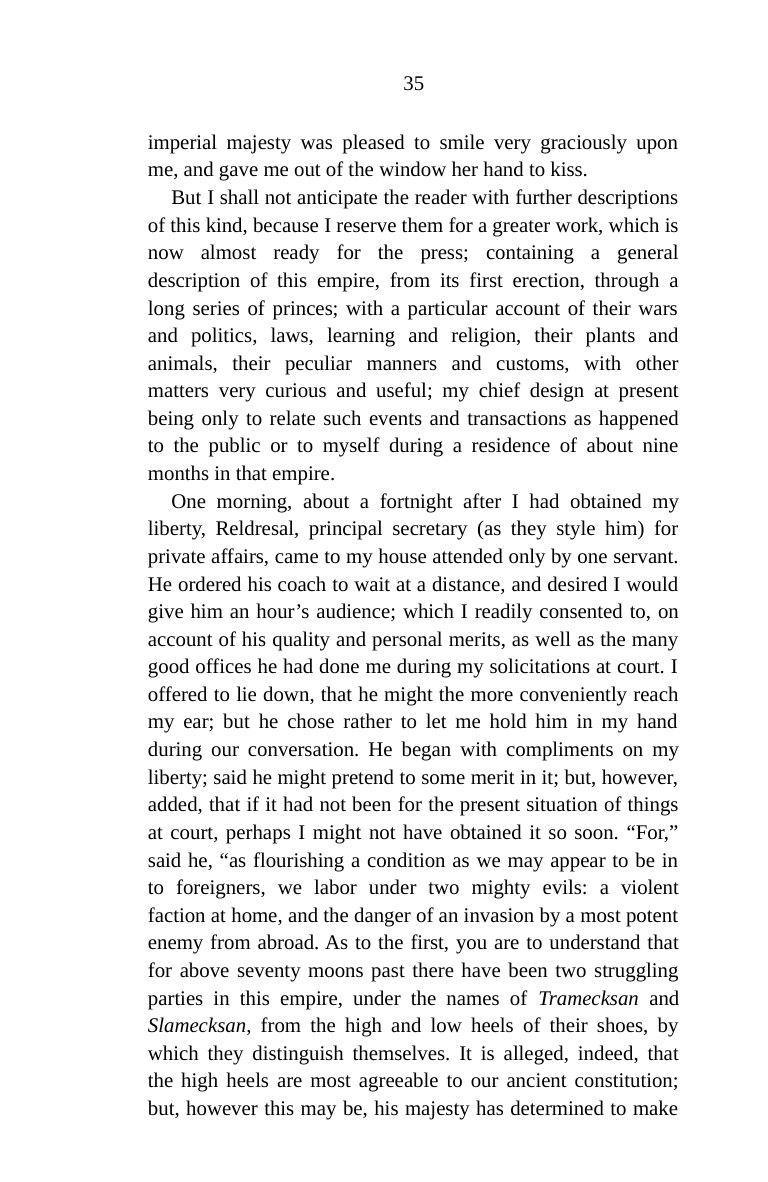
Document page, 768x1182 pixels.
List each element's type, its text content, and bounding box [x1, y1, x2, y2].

text But I shall not anticipate the reader with further descriptions of this kind, because I reserve them for a greater work, which is now almost ready for the press; containing a general description of this empire, from its first erection, through a long series of princes; with a particular account of their wars and politics, laws, learning and religion, their plants and animals, their peculiar manners and customs, with other matters very curious and useful; my chief design at present being only to relate such events and transactions as happened to the public or to myself during a residence of about nine months in that empire. [148, 185, 679, 485]
text imperial majesty was pleased to smile very graciously upon me, and gave me out of the window her hand to kiss. [148, 130, 679, 181]
text One morning, about a fortnight after I had obtained my liberty, Reldresal, principal secretary (as they style him) for private affairs, came to my house attended only by one servant. He ordered his coach to wait at a distance, and desired I would give him an hour’s audience; which I readily consented to, on account of his quality and personal merits, as well as the many good offices he had done me during my solicitations at court. I offered to lie down, that he might the more conveniently reach my ear; but he chose rather to let me hold him in my hand during our conversation. He began with compliments on my liberty; said he might pretend to some merit in it; but, however, added, that if it had not been for the present situation of things at court, perhaps I might not have obtained it so soon. “For,” said he, “as flourishing a condition as we may appear to be in to foreigners, we labor under two mighty evils: a violent faction at home, and the danger of an invasion by a most potent enemy from abroad. As to the first, you are to understand that for above seventy moons past there have been two struggling parties in this empire, under the names of Tramecksan and Slamecksan, from the high and low heels of their shoes, by which they distinguish themselves. It is alleged, indeed, that the high heels are most agreeable to our ancient constitution; but, however this may be, his majesty has determined to make [148, 489, 679, 1120]
